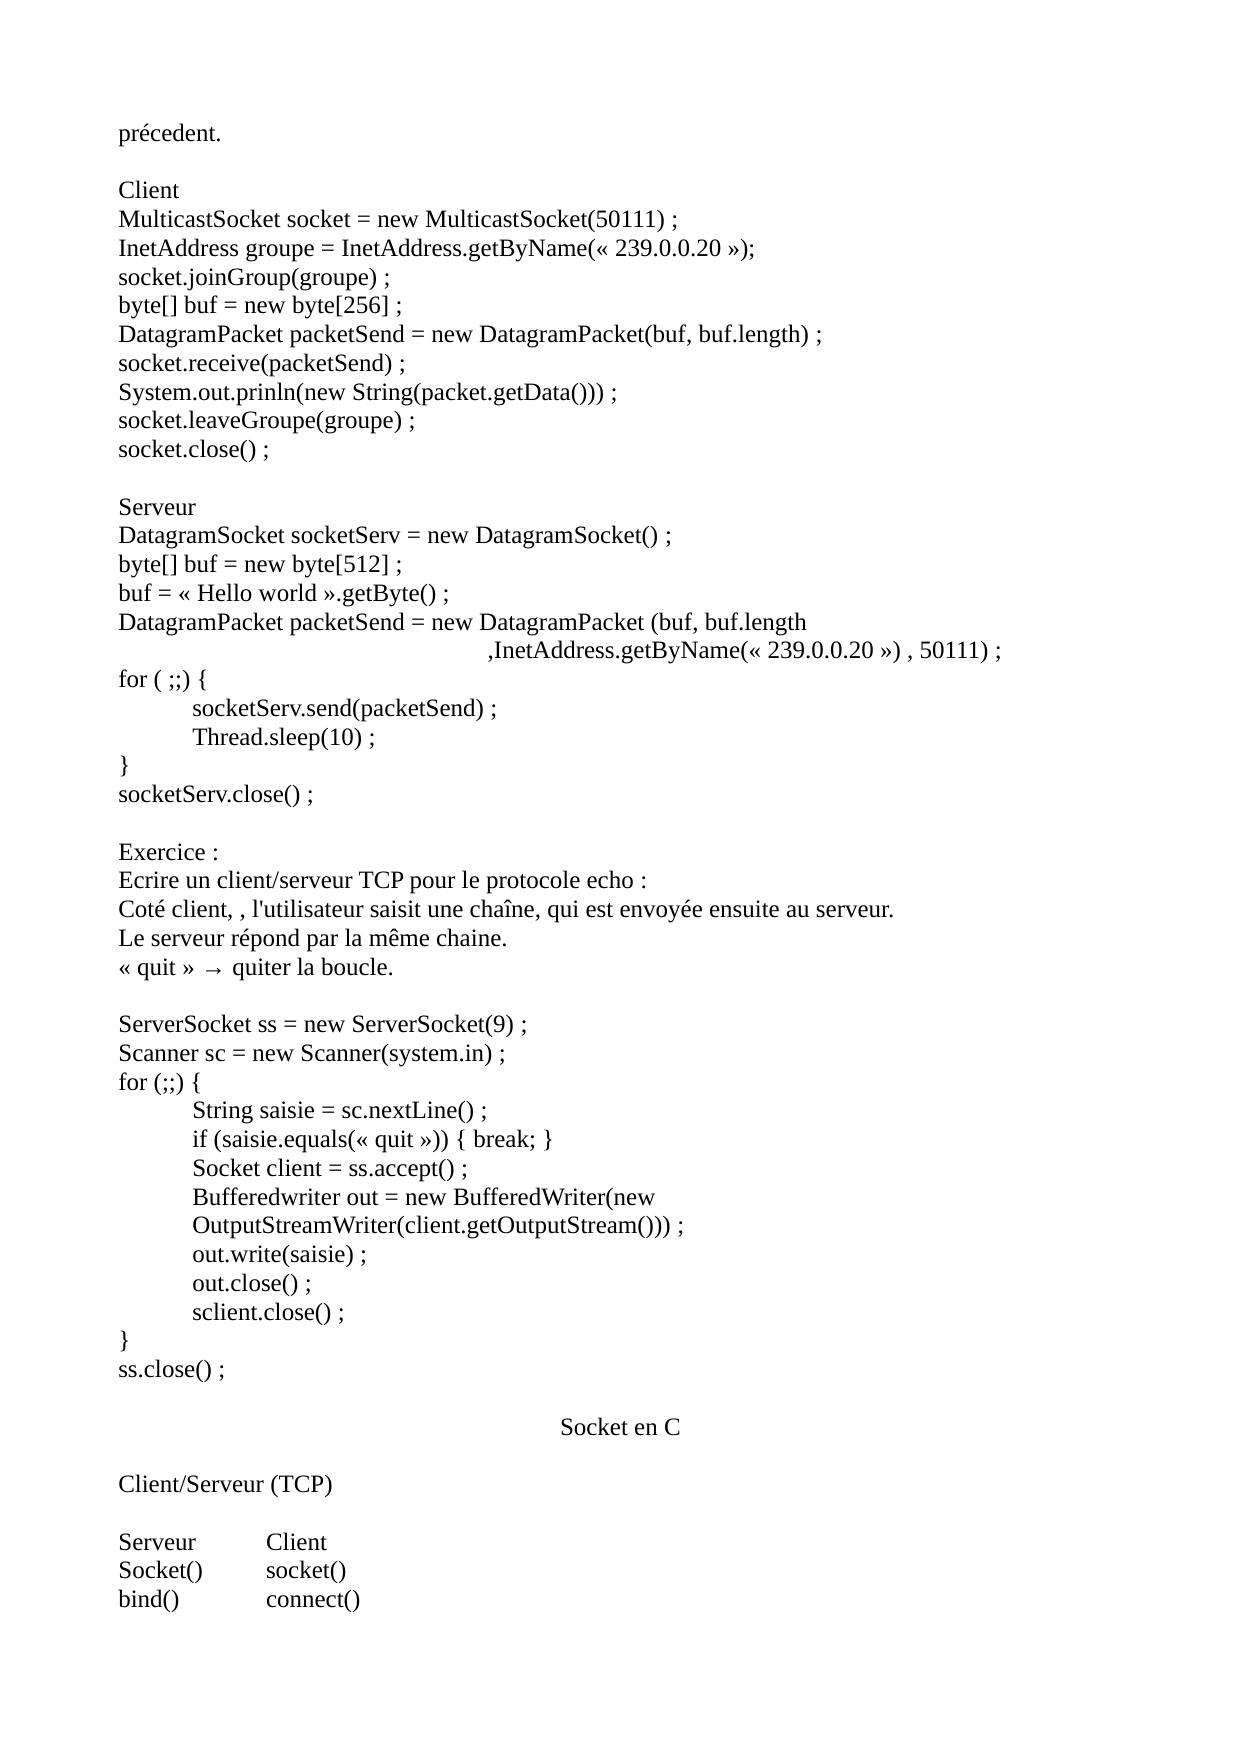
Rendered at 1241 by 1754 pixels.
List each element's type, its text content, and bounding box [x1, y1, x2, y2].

text DatagramPacket packetSend = new DatagramPacket(buf, buf.length) ; [118, 319, 1122, 348]
text Socket() socket() [118, 1556, 1122, 1584]
text String saisie = sc.nextLine() ; [118, 1096, 1122, 1124]
text Bufferedwriter out = new BufferedWriter(new OutputStreamWriter(client.getOutputStream())) ; [118, 1182, 1122, 1239]
text for ( ;;) { [118, 664, 1122, 693]
text } [118, 1326, 1122, 1354]
text System.out.prinln(new String(packet.getData())) ; [118, 377, 1122, 406]
text socketServ.close() ; [118, 779, 1122, 808]
text Scanner sc = new Scanner(system.in) ; [118, 1038, 1122, 1067]
text InetAddress groupe = InetAddress.getByName(« 239.0.0.20 »); [118, 233, 1122, 262]
text if (saisie.equals(« quit »)) { break; } [118, 1124, 1122, 1153]
text buf = « Hello world ».getByte() ; [118, 578, 1122, 607]
text socket.receive(packetSend) ; [118, 348, 1122, 377]
text out.close() ; [118, 1268, 1122, 1297]
text byte[] buf = new byte[256] ; [118, 291, 1122, 319]
text DatagramPacket packetSend = new DatagramPacket (buf, buf.length ,InetAddress.getByName(« 239.0.0.20 ») , 50111) ; [118, 607, 1122, 664]
text DatagramSocket socketServ = new DatagramSocket() ; [118, 521, 1122, 549]
text Thread.sleep(10) ; [118, 722, 1122, 751]
text ss.close() ; [118, 1354, 1122, 1383]
text Le serveur répond par la même chaine. [118, 923, 1122, 952]
text sclient.close() ; [118, 1297, 1122, 1326]
text Socket en C [118, 1412, 1122, 1441]
text Serveur Client [118, 1527, 1122, 1556]
text Coté client, , l'utilisateur saisit une chaîne, qui est envoyée ensuite au serveur. [118, 894, 1122, 923]
text Client [118, 176, 1122, 204]
text } [118, 751, 1122, 779]
text socket.joinGroup(groupe) ; [118, 262, 1122, 291]
text socket.close() ; [118, 434, 1122, 463]
text ServerSocket ss = new ServerSocket(9) ; [118, 1009, 1122, 1038]
text for (;;) { [118, 1067, 1122, 1096]
text bind() connect() [118, 1584, 1122, 1613]
text Serveur [118, 492, 1122, 521]
text Ecrire un client/serveur TCP pour le protocole echo : [118, 866, 1122, 894]
text MulticastSocket socket = new MulticastSocket(50111) ; [118, 204, 1122, 233]
text socketServ.send(packetSend) ; [118, 693, 1122, 722]
text byte[] buf = new byte[512] ; [118, 549, 1122, 578]
text Client/Serveur (TCP) [118, 1469, 1122, 1498]
text précedent. [118, 118, 1122, 147]
text out.write(saisie) ; [118, 1239, 1122, 1268]
text Exercice : [118, 837, 1122, 866]
text « quit » → quiter la boucle. [118, 952, 1122, 981]
text socket.leaveGroupe(groupe) ; [118, 406, 1122, 434]
text Socket client = ss.accept() ; [118, 1153, 1122, 1182]
